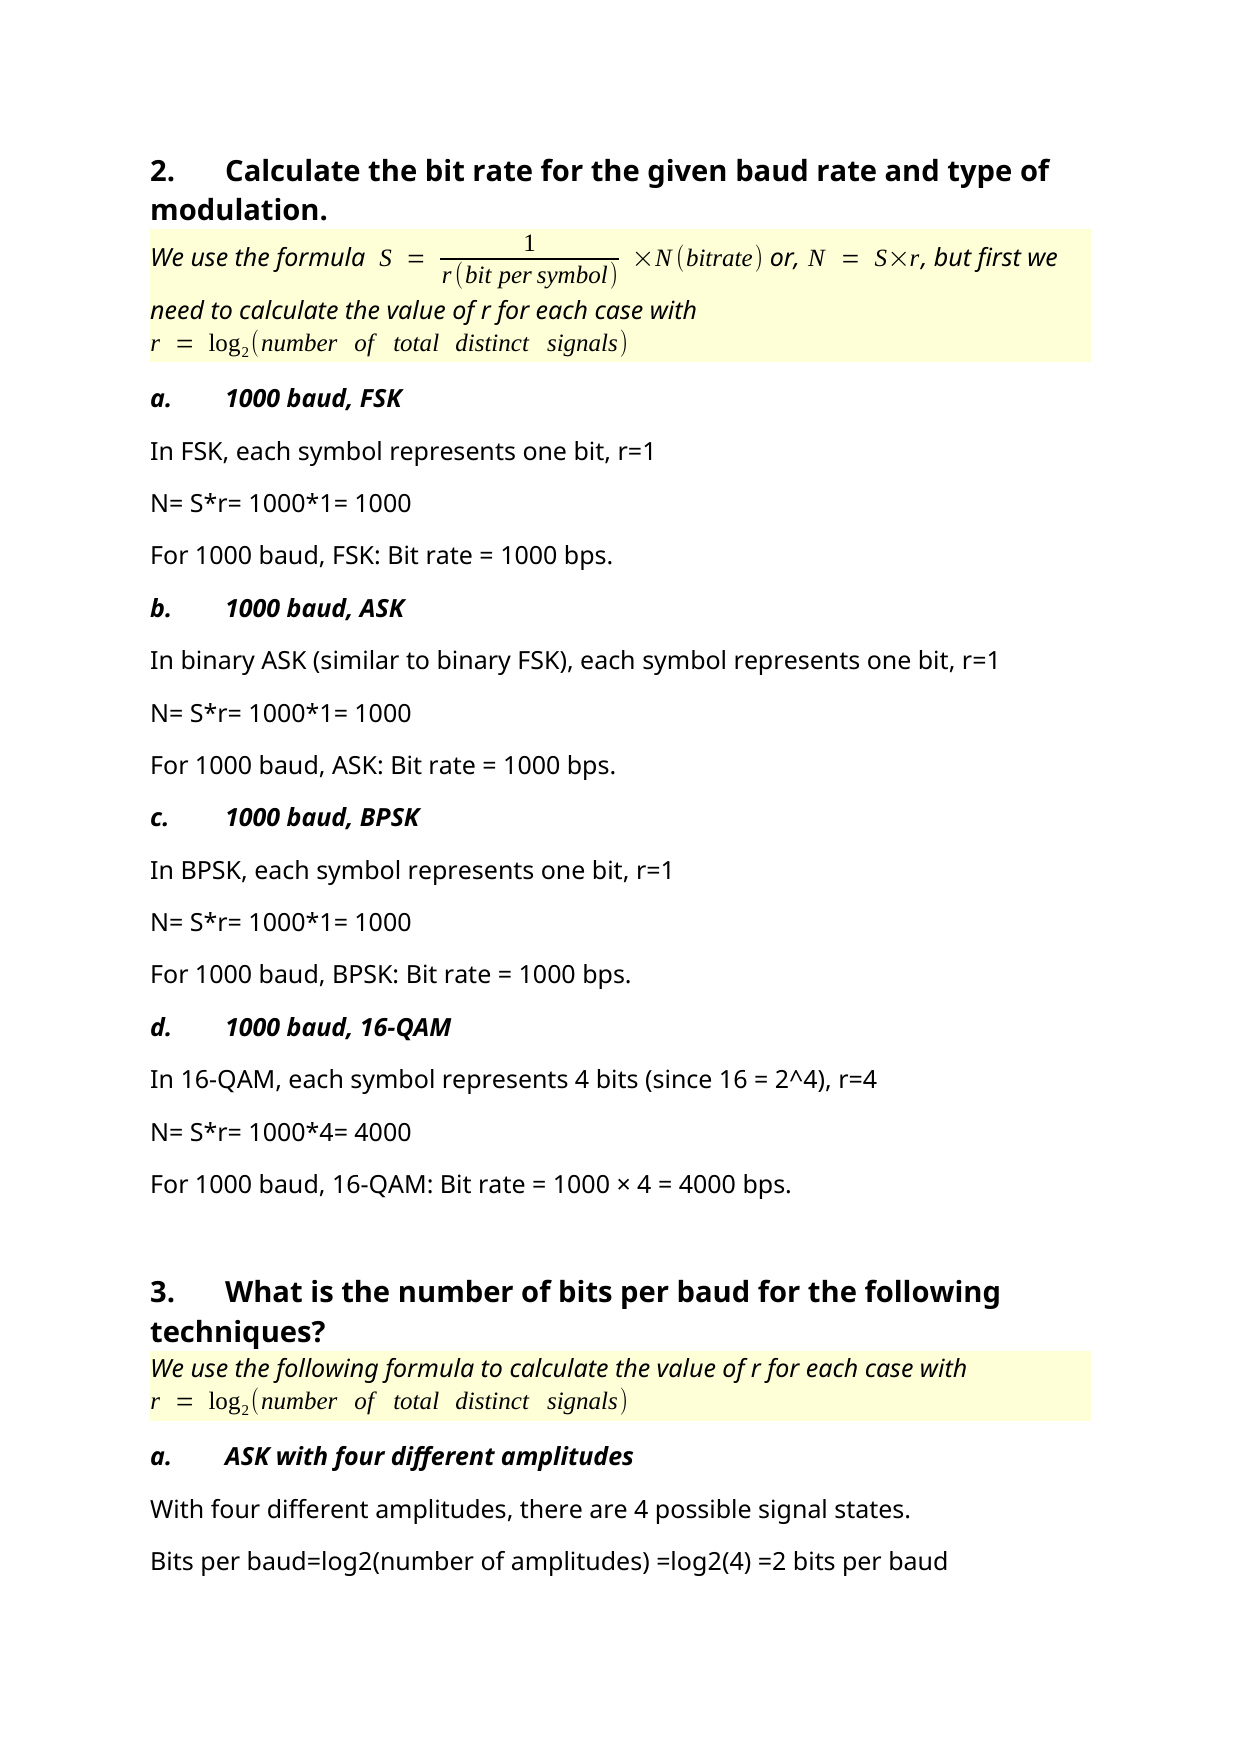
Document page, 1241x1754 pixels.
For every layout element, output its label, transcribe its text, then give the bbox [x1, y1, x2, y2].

text For 1000 baud, ASK: Bit rate = 1000 bps. [150, 748, 1091, 782]
text c. 1000 baud, BPSK [150, 800, 1091, 834]
text a. ASK with four different amplitudes [150, 1439, 1091, 1473]
text N= S*r= 1000*1= 1000 [150, 486, 1091, 520]
text In FSK, each symbol represents one bit, r=1 [150, 433, 1091, 467]
text In binary ASK (similar to binary FSK), each symbol represents one bit, r=1 [150, 643, 1091, 677]
text We use the following formula to calculate the value of r for each case with [150, 1351, 1091, 1421]
text With four different amplitudes, there are 4 possible signal states. [150, 1491, 1091, 1526]
text We use the formula or, , but first we need to calculate the value of r for each case with [150, 229, 1091, 362]
subtitle What is the number of bits per baud for the following techniques? [150, 1272, 1091, 1351]
text b. 1000 baud, ASK [150, 590, 1091, 624]
text For 1000 baud, BPSK: Bit rate = 1000 bps. [150, 957, 1091, 991]
text For 1000 baud, 16-QAM: Bit rate = 1000 × 4 = 4000 bps. [150, 1167, 1091, 1201]
text N= S*r= 1000*1= 1000 [150, 695, 1091, 729]
subtitle Calculate the bit rate for the given baud rate and type of modulation. [150, 150, 1091, 229]
text For 1000 baud, FSK: Bit rate = 1000 bps. [150, 538, 1091, 572]
text N= S*r= 1000*1= 1000 [150, 905, 1091, 939]
text d. 1000 baud, 16-QAM [150, 1009, 1091, 1044]
text Bits per baud=log2​(number of amplitudes) =log2​(4) =2 bits per baud [150, 1544, 1091, 1578]
text In BPSK, each symbol represents one bit, r=1 [150, 852, 1091, 886]
text N= S*r= 1000*4= 4000 [150, 1114, 1091, 1148]
text In 16-QAM, each symbol represents 4 bits (since 16 = 2^4), r=4 [150, 1062, 1091, 1096]
text a. 1000 baud, FSK [150, 381, 1091, 415]
